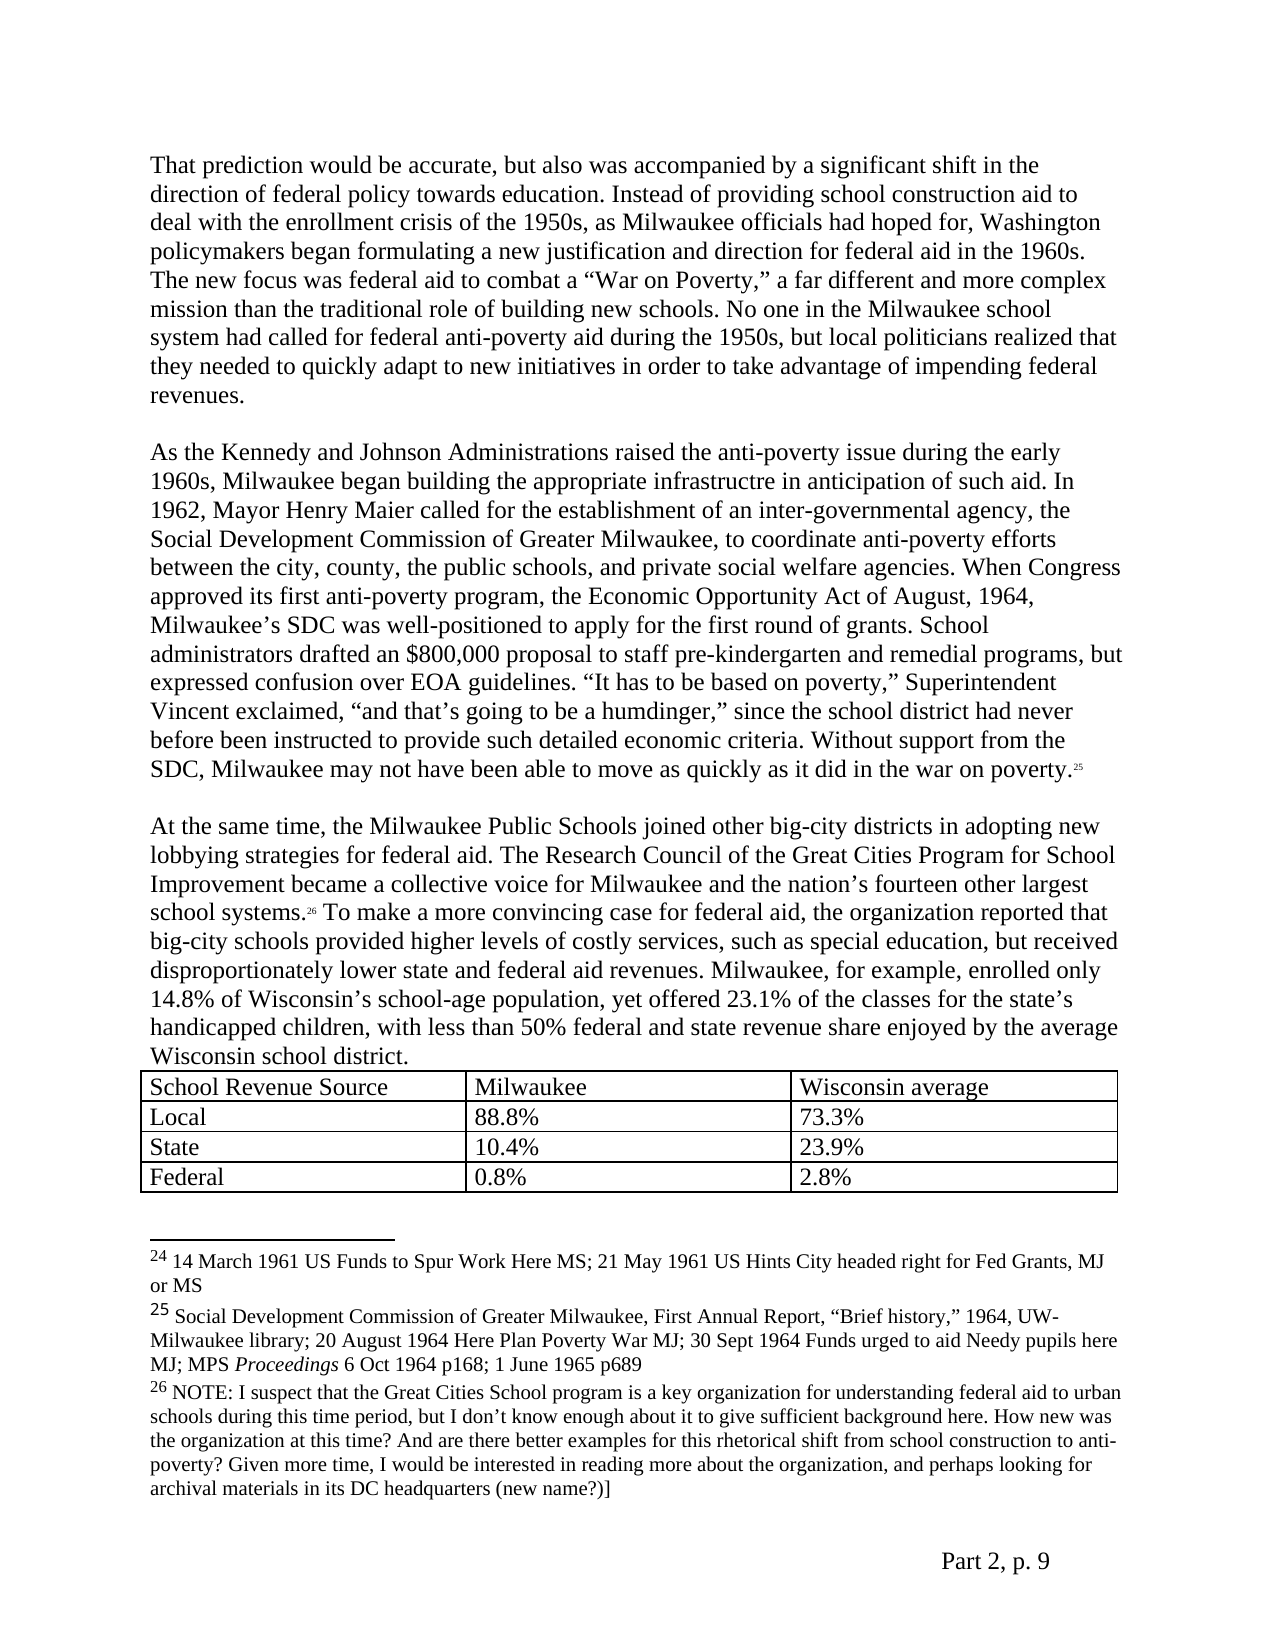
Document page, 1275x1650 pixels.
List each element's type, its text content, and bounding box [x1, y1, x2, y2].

table_cell Local [142, 1102, 465, 1131]
table_cell 23.9% [792, 1132, 1117, 1161]
table_cell 2.8% [792, 1163, 1117, 1191]
text Social Development Commission of Greater Milwaukee, First Annual Report, “Brief history,” 1964, UW-Milwaukee library; 20 August 1964 Here Plan Poverty War MJ; 30 Sept 1964 Funds urged to aid Needy pupils here MJ; MPS Proceedings 6 Oct 1964 p168; 1 June 1965 p689 [150, 1297, 1125, 1376]
text 14 March 1961 US Funds to Spur Work Here MS; 21 May 1961 US Hints City headed right for Fed Grants, MJ or MS [150, 1246, 1125, 1297]
table_cell Federal [142, 1163, 465, 1191]
text As the Kennedy and Johnson Administrations raised the anti-poverty issue during the early 1960s, Milwaukee began building the appropriate infrastructre in anticipation of such aid. In 1962, Mayor Henry Maier called for the establishment of an inter-governmental agency, the Social Development Commission of Greater Milwaukee, to coordinate anti-poverty efforts between the city, county, the public schools, and private social welfare agencies. When Congress approved its first anti-poverty program, the Economic Opportunity Act of August, 1964, Milwaukee’s SDC was well-positioned to apply for the first round of grants. School administrators drafted an $800,000 proposal to staff pre-kindergarten and remedial programs, but expressed confusion over EOA guidelines. “It has to be based on poverty,” Superintendent Vincent exclaimed, “and that’s going to be a humdinger,” since the school district had never before been instructed to provide such detailed economic criteria. Without support from the SDC, Milwaukee may not have been able to move as quickly as it did in the war on poverty. [150, 437, 1125, 782]
table_cell 10.4% [467, 1132, 790, 1161]
table_cell 0.8% [467, 1163, 790, 1191]
text At the same time, the Milwaukee Public Schools joined other big-city districts in adopting new lobbying strategies for federal aid. The Research Council of the Great Cities Program for School Improvement became a collective voice for Milwaukee and the nation’s fourteen other largest school systems. To make a more convincing case for federal aid, the organization reported that big-city schools provided higher levels of costly services, such as special education, but received disproportionately lower state and federal aid revenues. Milwaukee, for example, enrolled only 14.8% of Wisconsin’s school-age population, yet offered 23.1% of the classes for the state’s handicapped children, with less than 50% federal and state revenue share enjoyed by the average Wisconsin school district. [150, 811, 1125, 1070]
table_cell State [142, 1132, 465, 1161]
text That prediction would be accurate, but also was accompanied by a significant shift in the direction of federal policy towards education. Instead of providing school construction aid to deal with the enrollment crisis of the 1950s, as Milwaukee officials had hoped for, Washington policymakers began formulating a new justification and direction for federal aid in the 1960s. The new focus was federal aid to combat a “War on Poverty,” a far different and more complex mission than the traditional role of building new schools. No one in the Milwaukee school system had called for federal anti-poverty aid during the 1950s, but local politicians realized that they needed to quickly adapt to new initiatives in order to take advantage of impending federal revenues. [150, 150, 1125, 409]
table_header School Revenue Source [142, 1072, 465, 1100]
table_cell 88.8% [467, 1102, 790, 1131]
table_header Wisconsin average [792, 1072, 1117, 1100]
text NOTE: I suspect that the Great Cities School program is a key organization for understanding federal aid to urban schools during this time period, but I don’t know enough about it to give sufficient background here. How new was the organization at this time? And are there better examples for this rhetorical shift from school construction to anti-poverty? Given more time, I would be interested in reading more about the organization, and perhaps looking for archival materials in its DC headquarters (new name?)] [150, 1376, 1125, 1500]
table_header Milwaukee [467, 1072, 790, 1100]
table_cell 73.3% [792, 1102, 1117, 1131]
